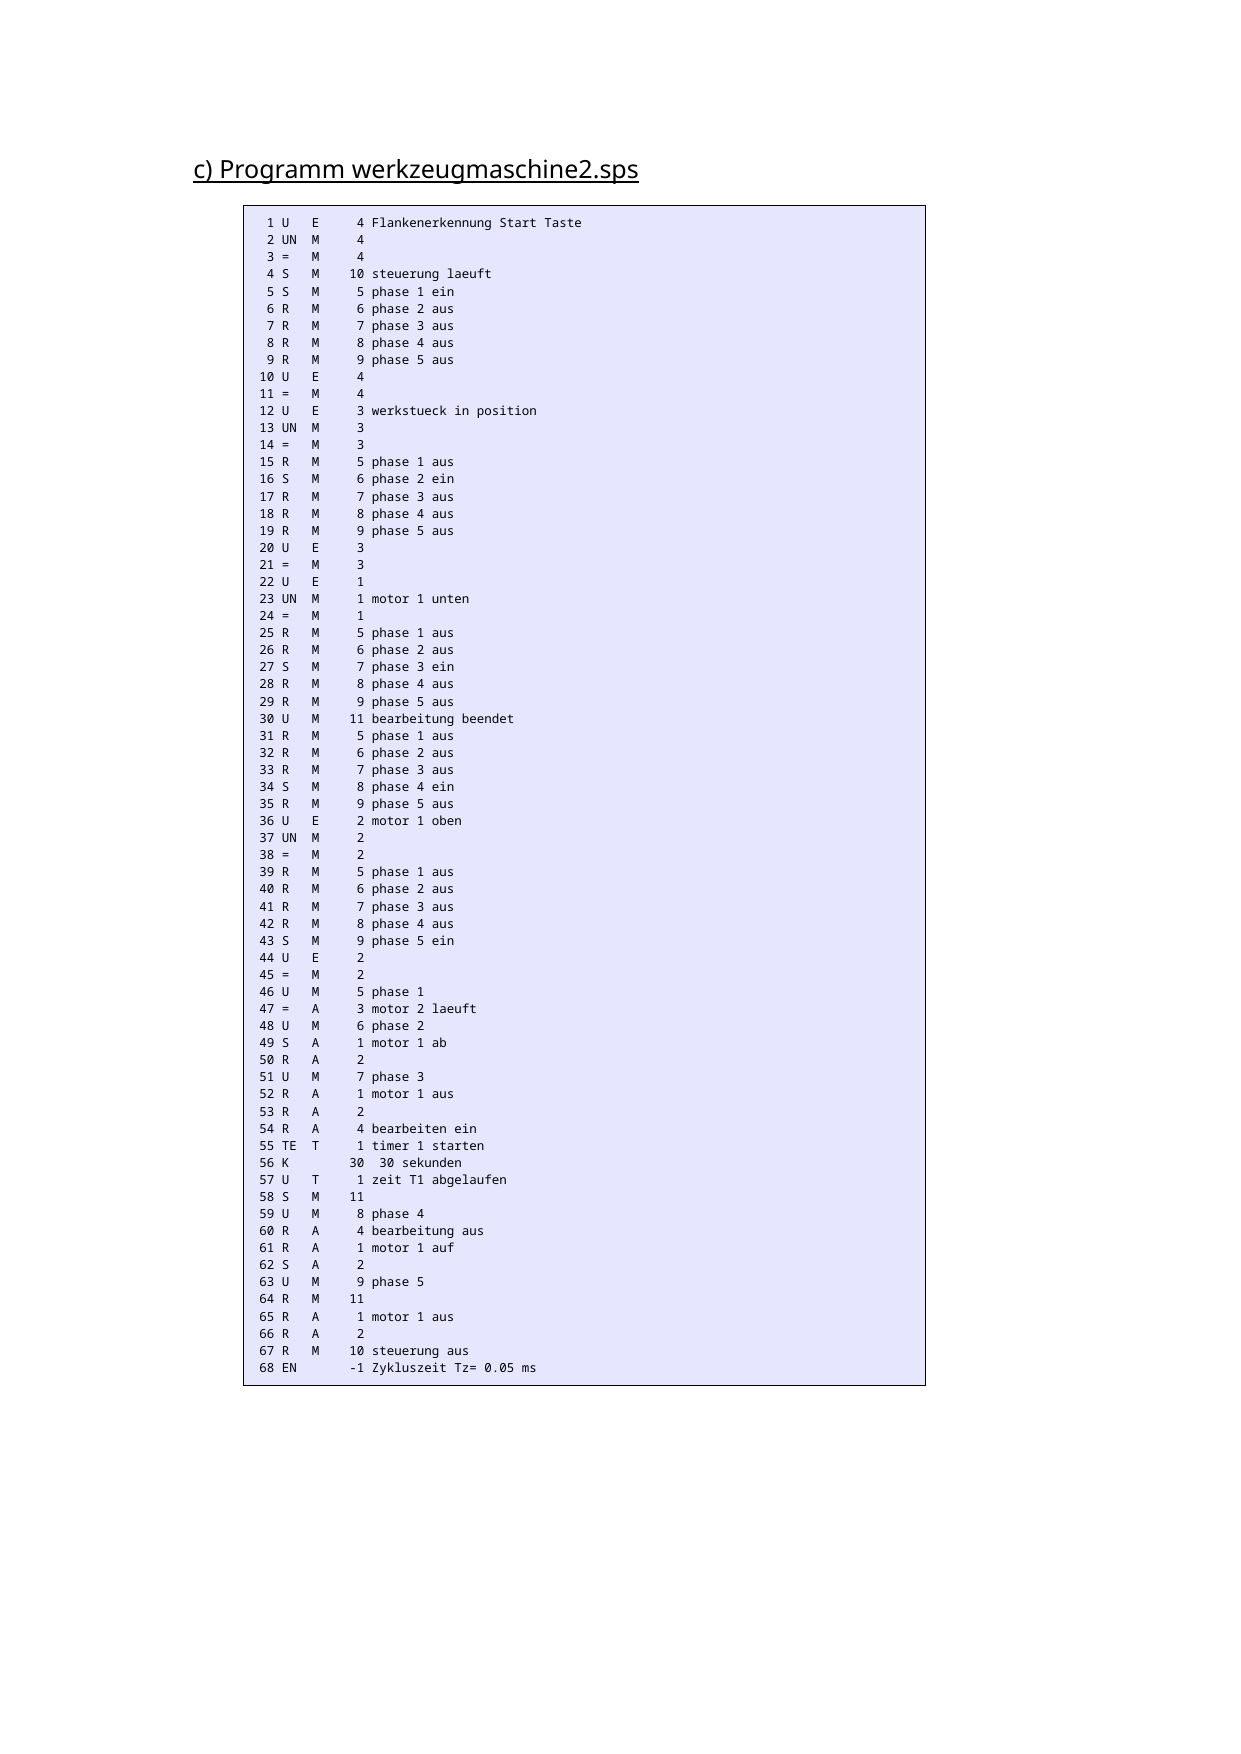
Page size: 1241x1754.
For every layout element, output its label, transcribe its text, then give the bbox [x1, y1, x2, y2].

list c) Programm werkzeugmaschine2.sps [156, 118, 1122, 220]
list 63 U M 9 phase 5 [252, 1273, 917, 1291]
list 32 R M 6 phase 2 aus [252, 744, 917, 761]
list 27 S M 7 phase 3 ein [252, 658, 917, 676]
list 45 = M 2 [252, 966, 917, 983]
list 60 R A 4 bearbeitung aus [252, 1222, 917, 1239]
list 35 R M 9 phase 5 aus [252, 795, 917, 812]
list 68 EN -1 Zykluszeit Tz= 0.05 ms [252, 1359, 917, 1376]
list 65 R A 1 motor 1 aus [252, 1308, 917, 1325]
list 67 R M 10 steuerung aus [252, 1342, 917, 1359]
list 11 = M 4 [252, 385, 917, 402]
list 25 R M 5 phase 1 aus [252, 624, 917, 641]
list 44 U E 2 [252, 949, 917, 966]
list 34 S M 8 phase 4 ein [252, 778, 917, 795]
list 23 UN M 1 motor 1 unten [252, 590, 917, 607]
list 30 U M 11 bearbeitung beendet [252, 710, 917, 727]
list 43 S M 9 phase 5 ein [252, 932, 917, 949]
list 19 R M 9 phase 5 aus [252, 522, 917, 539]
list 41 R M 7 phase 3 aus [252, 898, 917, 915]
list 50 R A 2 [252, 1051, 917, 1068]
list 20 U E 3 [252, 539, 917, 556]
list 7 R M 7 phase 3 aus [252, 317, 917, 334]
list 16 S M 6 phase 2 ein [252, 471, 917, 488]
list 1 U E 4 Flankenerkennung Start Taste [252, 214, 917, 231]
list 47 = A 3 motor 2 laeuft [252, 1000, 917, 1017]
list 5 S M 5 phase 1 ein [252, 283, 917, 300]
list 31 R M 5 phase 1 aus [252, 727, 917, 744]
list 17 R M 7 phase 3 aus [252, 488, 917, 505]
list 29 R M 9 phase 5 aus [252, 693, 917, 710]
list 62 S A 2 [252, 1256, 917, 1273]
list 48 U M 6 phase 2 [252, 1017, 917, 1034]
list 66 R A 2 [252, 1325, 917, 1342]
list 49 S A 1 motor 1 ab [252, 1034, 917, 1051]
list 33 R M 7 phase 3 aus [252, 761, 917, 778]
list 24 = M 1 [252, 607, 917, 624]
list 9 R M 9 phase 5 aus [252, 351, 917, 368]
list 55 TE T 1 timer 1 starten [252, 1137, 917, 1154]
list 12 U E 3 werkstueck in position [252, 402, 917, 419]
list 21 = M 3 [252, 556, 917, 573]
list 4 S M 10 steuerung laeuft [252, 266, 917, 283]
list 22 U E 1 [252, 573, 917, 590]
list 18 R M 8 phase 4 aus [252, 505, 917, 522]
list 40 R M 6 phase 2 aus [252, 881, 917, 898]
list 61 R A 1 motor 1 auf [252, 1239, 917, 1256]
list 64 R M 11 [252, 1291, 917, 1308]
list 51 U M 7 phase 3 [252, 1068, 917, 1086]
list 13 UN M 3 [252, 419, 917, 436]
list 42 R M 8 phase 4 aus [252, 915, 917, 932]
list 58 S M 11 [252, 1188, 917, 1205]
list 14 = M 3 [252, 436, 917, 453]
list 54 R A 4 bearbeiten ein [252, 1120, 917, 1137]
list 53 R A 2 [252, 1103, 917, 1120]
list 10 U E 4 [252, 368, 917, 385]
list 59 U M 8 phase 4 [252, 1205, 917, 1222]
list 15 R M 5 phase 1 aus [252, 453, 917, 471]
list 52 R A 1 motor 1 aus [252, 1086, 917, 1103]
list 6 R M 6 phase 2 aus [252, 300, 917, 317]
list 3 = M 4 [252, 248, 917, 266]
list 37 UN M 2 [252, 829, 917, 846]
list 28 R M 8 phase 4 aus [252, 676, 917, 693]
list 8 R M 8 phase 4 aus [252, 334, 917, 351]
list 38 = M 2 [252, 846, 917, 863]
list 26 R M 6 phase 2 aus [252, 641, 917, 658]
list 46 U M 5 phase 1 [252, 983, 917, 1000]
list 56 K 30 30 sekunden [252, 1154, 917, 1171]
list 39 R M 5 phase 1 aus [252, 863, 917, 881]
list 36 U E 2 motor 1 oben [252, 812, 917, 829]
list 2 UN M 4 [252, 231, 917, 248]
list 57 U T 1 zeit T1 abgelaufen [252, 1171, 917, 1188]
